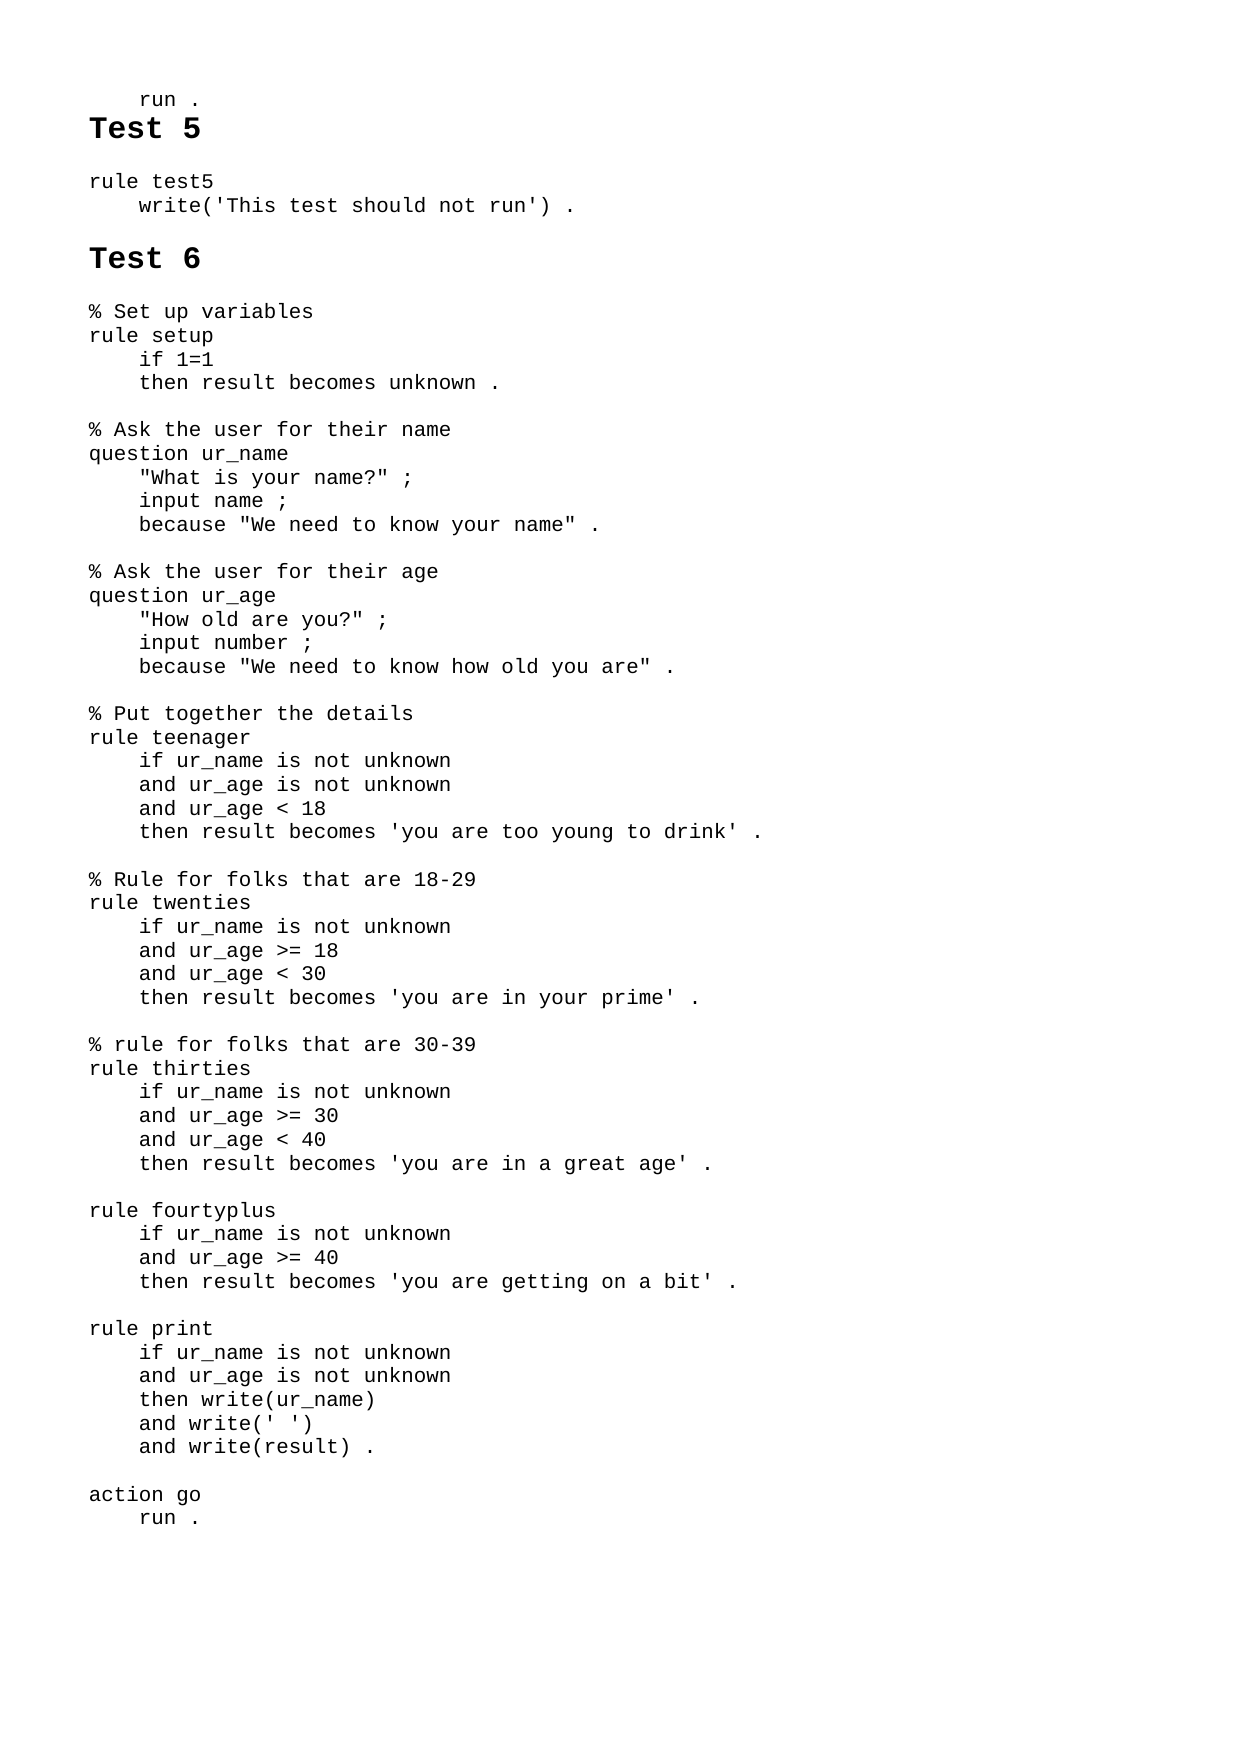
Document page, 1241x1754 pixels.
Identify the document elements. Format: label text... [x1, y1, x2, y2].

text "What is your name?" ; [88, 467, 1152, 490]
text Test 6 [88, 242, 1152, 278]
text rule thirties [88, 1058, 1152, 1082]
text and ur_age >= 40 [88, 1247, 1152, 1271]
text and write(' ') [88, 1413, 1152, 1436]
text if ur_name is not unknown [88, 1082, 1152, 1105]
text run . [88, 88, 1152, 112]
text % Ask the user for their age [88, 561, 1152, 585]
text rule teenager [88, 727, 1152, 751]
text write('This test should not run') . [88, 195, 1152, 218]
text rule test5 [88, 171, 1152, 195]
text rule fourtyplus [88, 1200, 1152, 1223]
text then result becomes 'you are too young to drink' . [88, 821, 1152, 845]
text Test 5 [88, 112, 1152, 148]
text because "We need to know how old you are" . [88, 656, 1152, 679]
text % Ask the user for their name [88, 419, 1152, 443]
text rule print [88, 1318, 1152, 1342]
text and write(result) . [88, 1436, 1152, 1460]
text and ur_age is not unknown [88, 1365, 1152, 1389]
text run . [88, 1507, 1152, 1531]
text if 1=1 [88, 348, 1152, 372]
text then result becomes 'you are in a great age' . [88, 1152, 1152, 1176]
text if ur_name is not unknown [88, 1223, 1152, 1247]
text rule twenties [88, 892, 1152, 916]
text question ur_age [88, 585, 1152, 609]
text if ur_name is not unknown [88, 916, 1152, 940]
text and ur_age is not unknown [88, 774, 1152, 798]
text then write(ur_name) [88, 1389, 1152, 1413]
text % rule for folks that are 30-39 [88, 1034, 1152, 1058]
text % Put together the details [88, 703, 1152, 727]
text if ur_name is not unknown [88, 1342, 1152, 1365]
text % Rule for folks that are 18-29 [88, 869, 1152, 892]
text and ur_age < 30 [88, 963, 1152, 987]
text then result becomes unknown . [88, 372, 1152, 396]
text and ur_age >= 18 [88, 940, 1152, 963]
text then result becomes 'you are getting on a bit' . [88, 1271, 1152, 1294]
text question ur_name [88, 443, 1152, 467]
text because "We need to know your name" . [88, 514, 1152, 538]
text input name ; [88, 490, 1152, 514]
text if ur_name is not unknown [88, 751, 1152, 774]
text "How old are you?" ; [88, 609, 1152, 632]
text and ur_age < 18 [88, 798, 1152, 821]
text then result becomes 'you are in your prime' . [88, 987, 1152, 1011]
text and ur_age >= 30 [88, 1105, 1152, 1129]
text % Set up variables [88, 301, 1152, 325]
text input number ; [88, 632, 1152, 656]
text rule setup [88, 325, 1152, 348]
text and ur_age < 40 [88, 1129, 1152, 1152]
text action go [88, 1483, 1152, 1507]
